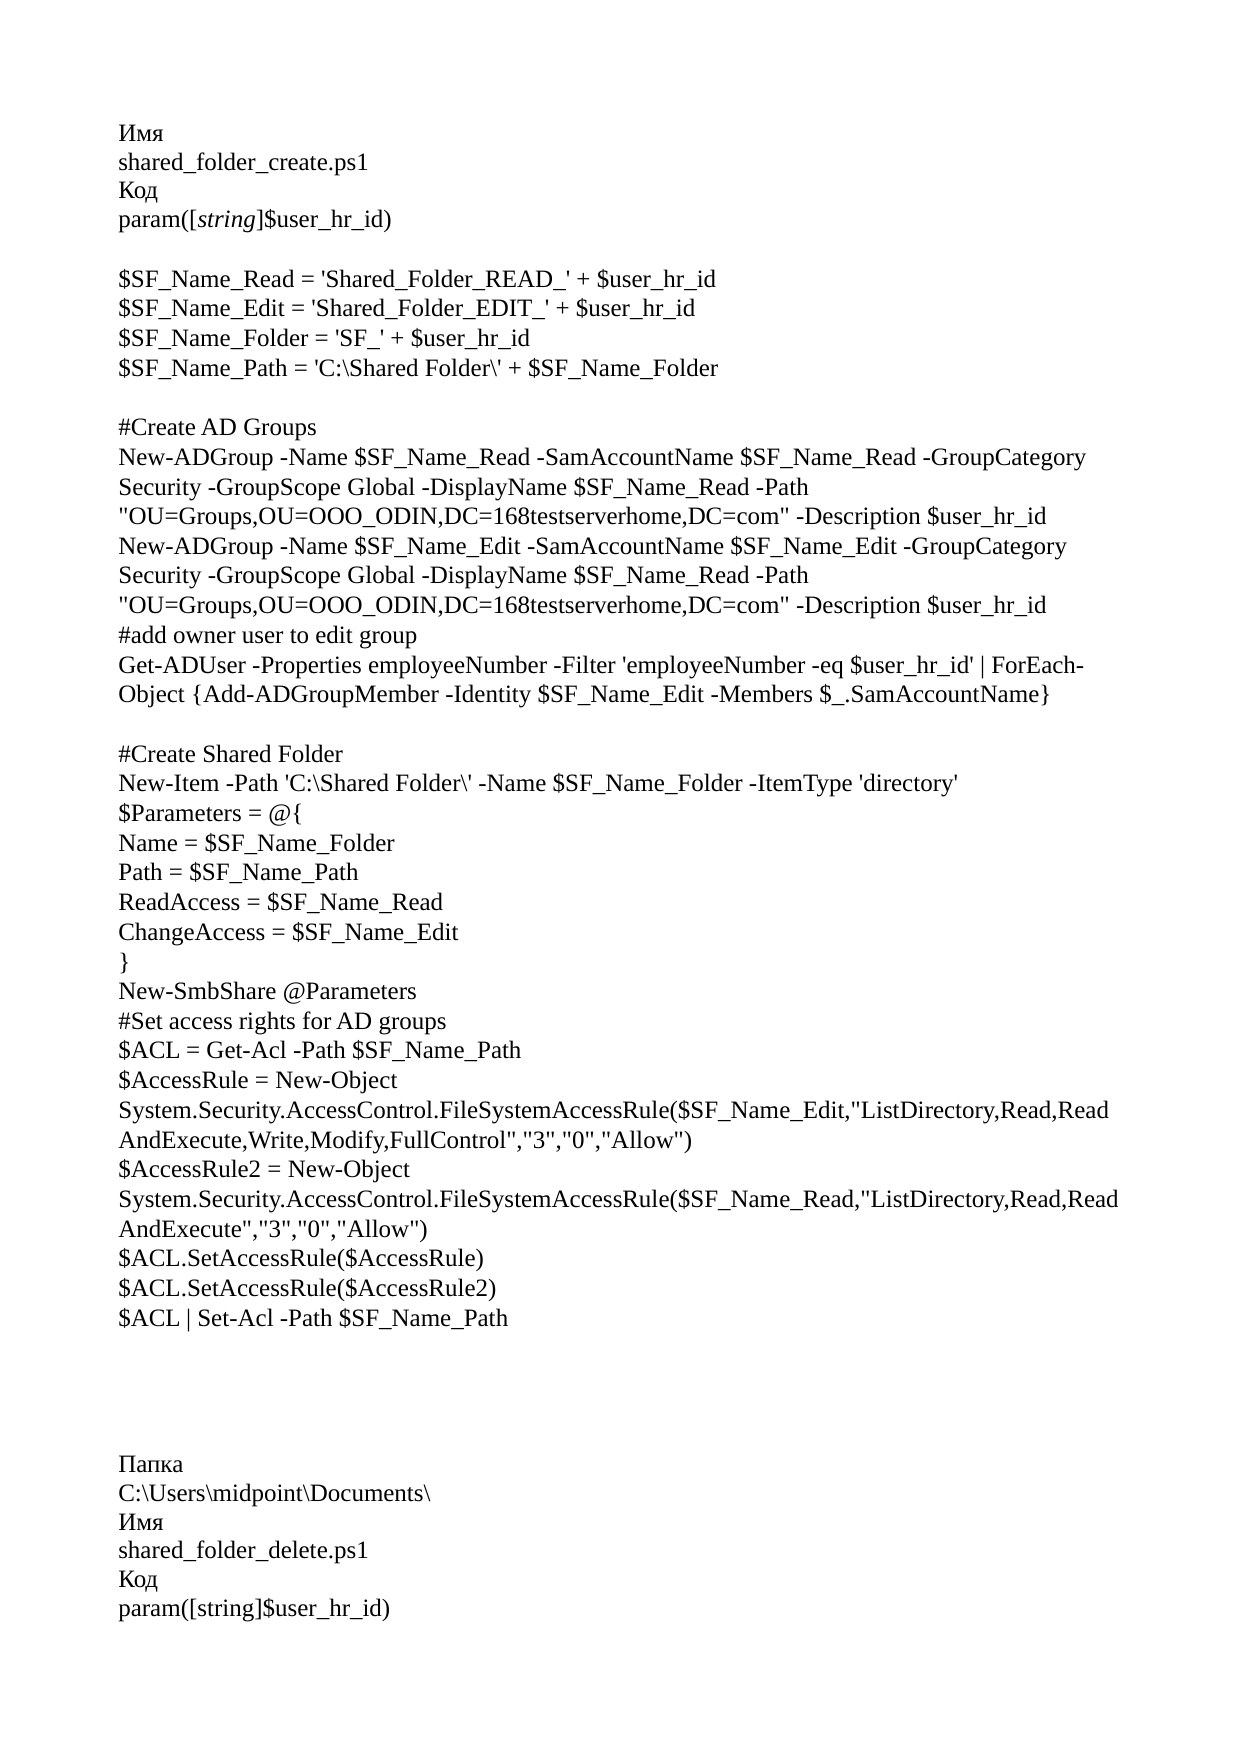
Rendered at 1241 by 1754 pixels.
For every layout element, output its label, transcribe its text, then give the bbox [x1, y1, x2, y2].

text New-SmbShare @Parameters [118, 975, 1122, 1005]
text $SF_Name_Folder = 'SF_' + $user_hr_id [118, 322, 1122, 352]
text New-ADGroup -Name $SF_Name_Edit -SamAccountName $SF_Name_Edit -GroupCategory Security -GroupScope Global -DisplayName $SF_Name_Read -Path "OU=Groups,OU=OOO_ODIN,DC=168testserverhome,DC=com" -Description $user_hr_id [118, 530, 1122, 619]
text Get-ADUser -Properties employeeNumber -Filter 'employeeNumber -eq $user_hr_id' | ForEach-Object {Add-ADGroupMember -Identity $SF_Name_Edit -Members $_.SamAccountName} [118, 649, 1122, 708]
text #Set access rights for AD groups [118, 1005, 1122, 1035]
text $ACL | Set-Acl -Path $SF_Name_Path [118, 1302, 1122, 1332]
text param([string]$user_hr_id) [118, 1593, 1122, 1622]
text Path = $SF_Name_Path [118, 857, 1122, 886]
text Имя [118, 118, 1122, 147]
text Код [118, 1564, 1122, 1593]
text New-ADGroup -Name $SF_Name_Read -SamAccountName $SF_Name_Read -GroupCategory Security -GroupScope Global -DisplayName $SF_Name_Read -Path "OU=Groups,OU=OOO_ODIN,DC=168testserverhome,DC=com" -Description $user_hr_id [118, 441, 1122, 530]
text param([string]$user_hr_id) [118, 204, 1122, 233]
text ChangeAccess = $SF_Name_Edit [118, 916, 1122, 946]
text $ACL.SetAccessRule($AccessRule2) [118, 1272, 1122, 1302]
text #Create Shared Folder [118, 738, 1122, 767]
text $AccessRule2 = New-Object System.Security.AccessControl.FileSystemAccessRule($SF_Name_Read,"ListDirectory,Read,ReadAndExecute","3","0","Allow") [118, 1153, 1122, 1242]
text } [118, 946, 1122, 975]
text C:\Users\midpoint\Documents\ [118, 1478, 1122, 1507]
text $SF_Name_Read = 'Shared_Folder_READ_' + $user_hr_id [118, 263, 1122, 292]
text #add owner user to edit group [118, 619, 1122, 649]
text $Parameters = @{ [118, 797, 1122, 827]
text Name = $SF_Name_Folder [118, 827, 1122, 857]
text Код [118, 176, 1122, 204]
text Папка [118, 1449, 1122, 1478]
text Имя [118, 1507, 1122, 1535]
text $SF_Name_Path = 'C:\Shared Folder\' + $SF_Name_Folder [118, 352, 1122, 382]
text $ACL = Get-Acl -Path $SF_Name_Path [118, 1035, 1122, 1064]
text $ACL.SetAccessRule($AccessRule) [118, 1242, 1122, 1272]
text #Create AD Groups [118, 411, 1122, 441]
text ReadAccess = $SF_Name_Read [118, 886, 1122, 916]
text shared_folder_create.ps1 [118, 147, 1122, 176]
text $SF_Name_Edit = 'Shared_Folder_EDIT_' + $user_hr_id [118, 292, 1122, 322]
text shared_folder_delete.ps1 [118, 1535, 1122, 1564]
text New-Item -Path 'C:\Shared Folder\' -Name $SF_Name_Folder -ItemType 'directory' [118, 767, 1122, 797]
text $AccessRule = New-Object System.Security.AccessControl.FileSystemAccessRule($SF_Name_Edit,"ListDirectory,Read,ReadAndExecute,Write,Modify,FullControl","3","0","Allow") [118, 1064, 1122, 1153]
